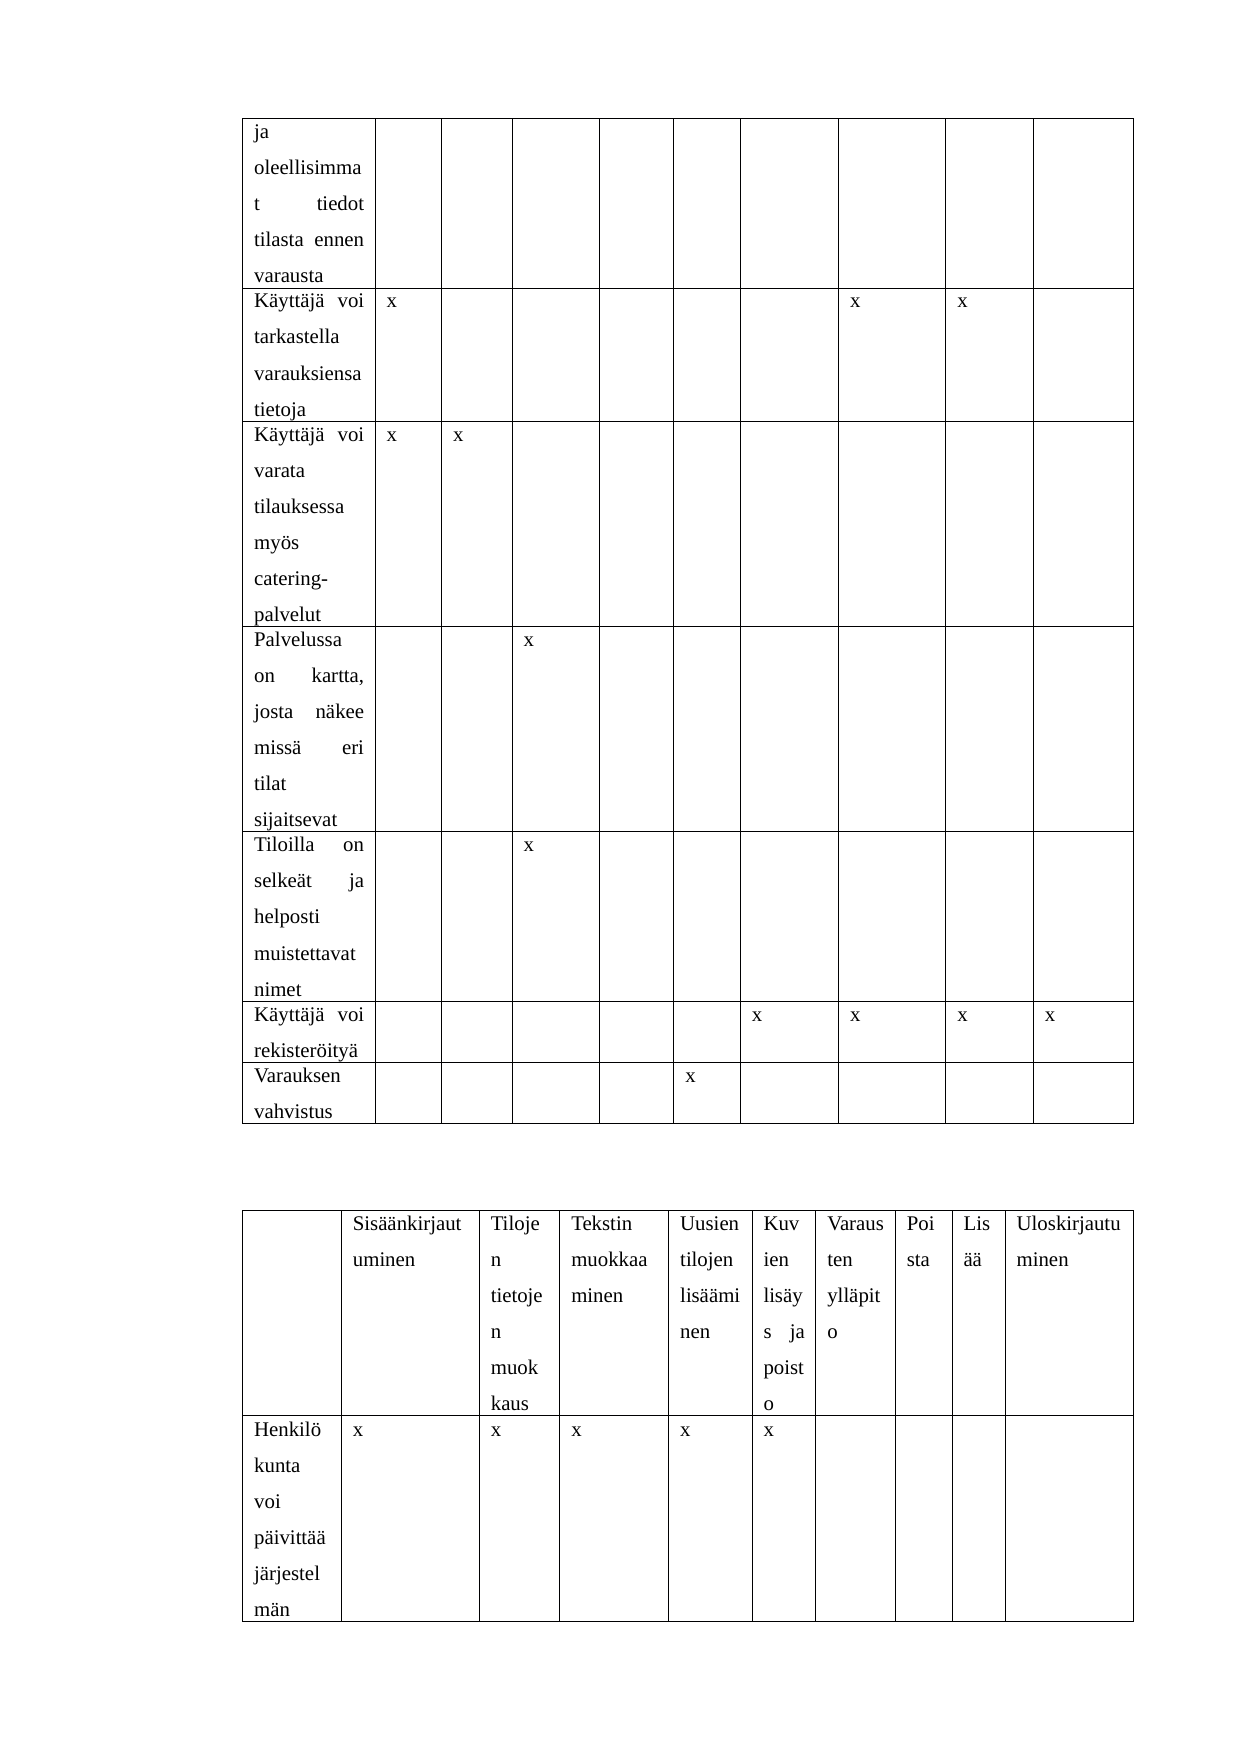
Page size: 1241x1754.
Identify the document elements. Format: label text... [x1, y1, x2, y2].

table_cell x [376, 289, 441, 421]
table_cell Varauksen vahvistus [243, 1063, 375, 1123]
table_cell [896, 1416, 952, 1621]
table_cell [839, 627, 945, 831]
table_cell [839, 422, 945, 626]
table_cell [741, 1063, 838, 1123]
table_header Uloskirjautuminen [1006, 1211, 1133, 1415]
table_cell [376, 832, 441, 1001]
table_cell Tiloilla on selkeät ja helposti muistettavat nimet [243, 832, 375, 1001]
table_cell [946, 832, 1033, 1001]
table_cell [946, 119, 1033, 287]
table_cell [674, 627, 740, 831]
table_cell Palvelussa on kartta, josta näkee missä eri tilat sijaitsevat [243, 627, 375, 831]
table_cell [600, 289, 673, 421]
table_cell x [674, 1063, 740, 1123]
table_cell [674, 832, 740, 1001]
table_cell Käyttäjä voi varata tilauksessa myös catering- palvelut [243, 422, 375, 626]
table_cell [513, 1002, 599, 1062]
table_cell [674, 422, 740, 626]
table_cell x [342, 1416, 479, 1621]
table_cell [600, 627, 673, 831]
table_cell [442, 627, 512, 831]
table_cell [513, 1063, 599, 1123]
table_cell [442, 1063, 512, 1123]
table_header Sisäänkirjautuminen [342, 1211, 479, 1415]
table_cell x [753, 1416, 815, 1621]
table_cell [839, 119, 945, 287]
table_cell [674, 289, 740, 421]
table_cell [946, 1063, 1033, 1123]
table_cell [376, 1063, 441, 1123]
table_cell [1034, 119, 1133, 287]
table_cell [946, 422, 1033, 626]
table_cell [953, 1416, 1005, 1621]
table_cell x [839, 289, 945, 421]
table_cell [376, 1002, 441, 1062]
table_cell Käyttäjä voi tarkastella varauksiensa tietoja [243, 289, 375, 421]
table_cell [600, 1063, 673, 1123]
table_cell x [741, 1002, 838, 1062]
table_cell x [560, 1416, 668, 1621]
table_cell [674, 1002, 740, 1062]
table_cell [513, 289, 599, 421]
table_cell x [1034, 1002, 1133, 1062]
table_cell [376, 627, 441, 831]
table_header Varausten ylläpito [816, 1211, 895, 1415]
table_cell x [376, 422, 441, 626]
table_cell [1034, 289, 1133, 421]
table_cell [376, 119, 441, 287]
table_cell [741, 627, 838, 831]
table_header Poista [896, 1211, 952, 1415]
table_cell [741, 119, 838, 287]
table_cell [839, 1063, 945, 1123]
table_cell [1006, 1416, 1133, 1621]
table_cell [442, 289, 512, 421]
table_header Uusien tilojen lisääminen [669, 1211, 752, 1415]
table_cell x [513, 832, 599, 1001]
table_cell [442, 1002, 512, 1062]
table_cell [600, 1002, 673, 1062]
table_cell x [480, 1416, 559, 1621]
table_cell x [946, 289, 1033, 421]
table_cell [600, 422, 673, 626]
table_cell [1034, 422, 1133, 626]
table_cell ja oleellisimmat tiedot tilasta ennen varausta [243, 119, 375, 287]
table_cell [741, 832, 838, 1001]
table_cell [513, 422, 599, 626]
table_cell [741, 289, 838, 421]
table_cell [1034, 832, 1133, 1001]
table_cell [816, 1416, 895, 1621]
table_cell [600, 832, 673, 1001]
table_header Kuvien lisäys ja poisto [753, 1211, 815, 1415]
table_cell x [839, 1002, 945, 1062]
table_cell [1034, 1063, 1133, 1123]
table_cell [442, 119, 512, 287]
table_cell [674, 119, 740, 287]
table_cell [513, 119, 599, 287]
table_header Tekstin muokkaaminen [560, 1211, 668, 1415]
table_cell [741, 422, 838, 626]
table_cell [946, 627, 1033, 831]
table_cell [1034, 627, 1133, 831]
table_header [243, 1211, 341, 1415]
table_cell [839, 832, 945, 1001]
table_cell Käyttäjä voi rekisteröityä [243, 1002, 375, 1062]
table_cell x [946, 1002, 1033, 1062]
table_cell [600, 119, 673, 287]
table_header Lisää [953, 1211, 1005, 1415]
table_header Tilojen tietojen muokkaus [480, 1211, 559, 1415]
table_cell x [442, 422, 512, 626]
table_cell x [669, 1416, 752, 1621]
table_cell Henkilökunta voi päivittää järjestelmän [243, 1416, 341, 1621]
table_cell [442, 832, 512, 1001]
table_cell x [513, 627, 599, 831]
